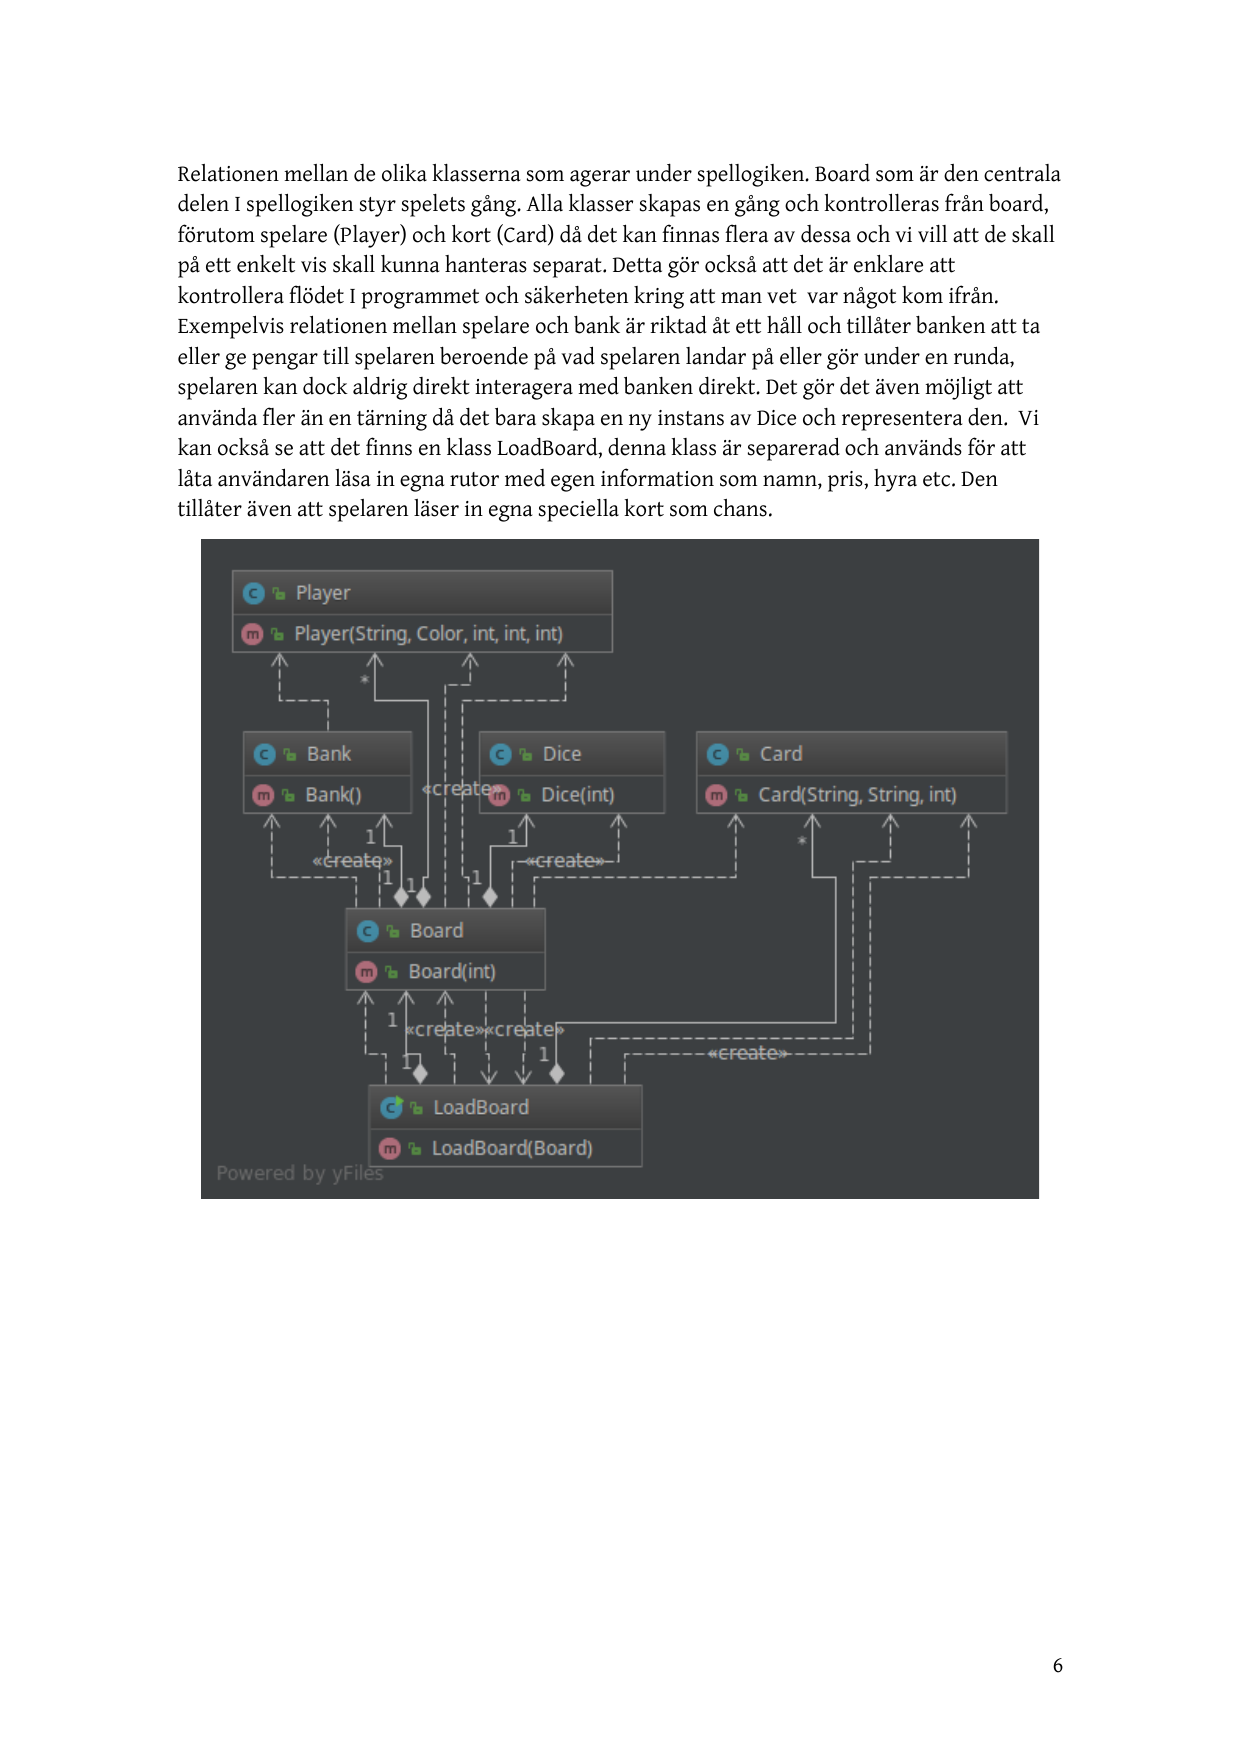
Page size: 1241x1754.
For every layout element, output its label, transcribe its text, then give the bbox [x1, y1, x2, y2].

picture [201, 539, 1040, 1199]
text Relationen mellan de olika klasserna som agerar under spellogiken. Board som är den centrala delen I spellogiken styr spelets gång. Alla klasser skapas en gång och kontrolleras från board, förutom spelare (Player) och kort (Card) då det kan finnas flera av dessa och vi vill att de skall på ett enkelt vis skall kunna hanteras separat. Detta gör också att det är enklare att kontrollera flödet I programmet och säkerheten kring att man vet var något kom ifrån. Exempelvis relationen mellan spelare och bank är riktad åt ett håll och tillåter banken att ta eller ge pengar till spelaren beroende på vad spelaren landar på eller gör under en runda, spelaren kan dock aldrig direkt interagera med banken direkt. Det gör det även möjligt att använda fler än en tärning då det bara skapa en ny instans av Dice och representera den. Vi kan också se att det finns en klass LoadBoard, denna klass är separerad och används för att låta användaren läsa in egna rutor med egen information som namn, pris, hyra etc. Den tillåter även att spelaren läser in egna speciella kort som chans. [177, 161, 1063, 523]
